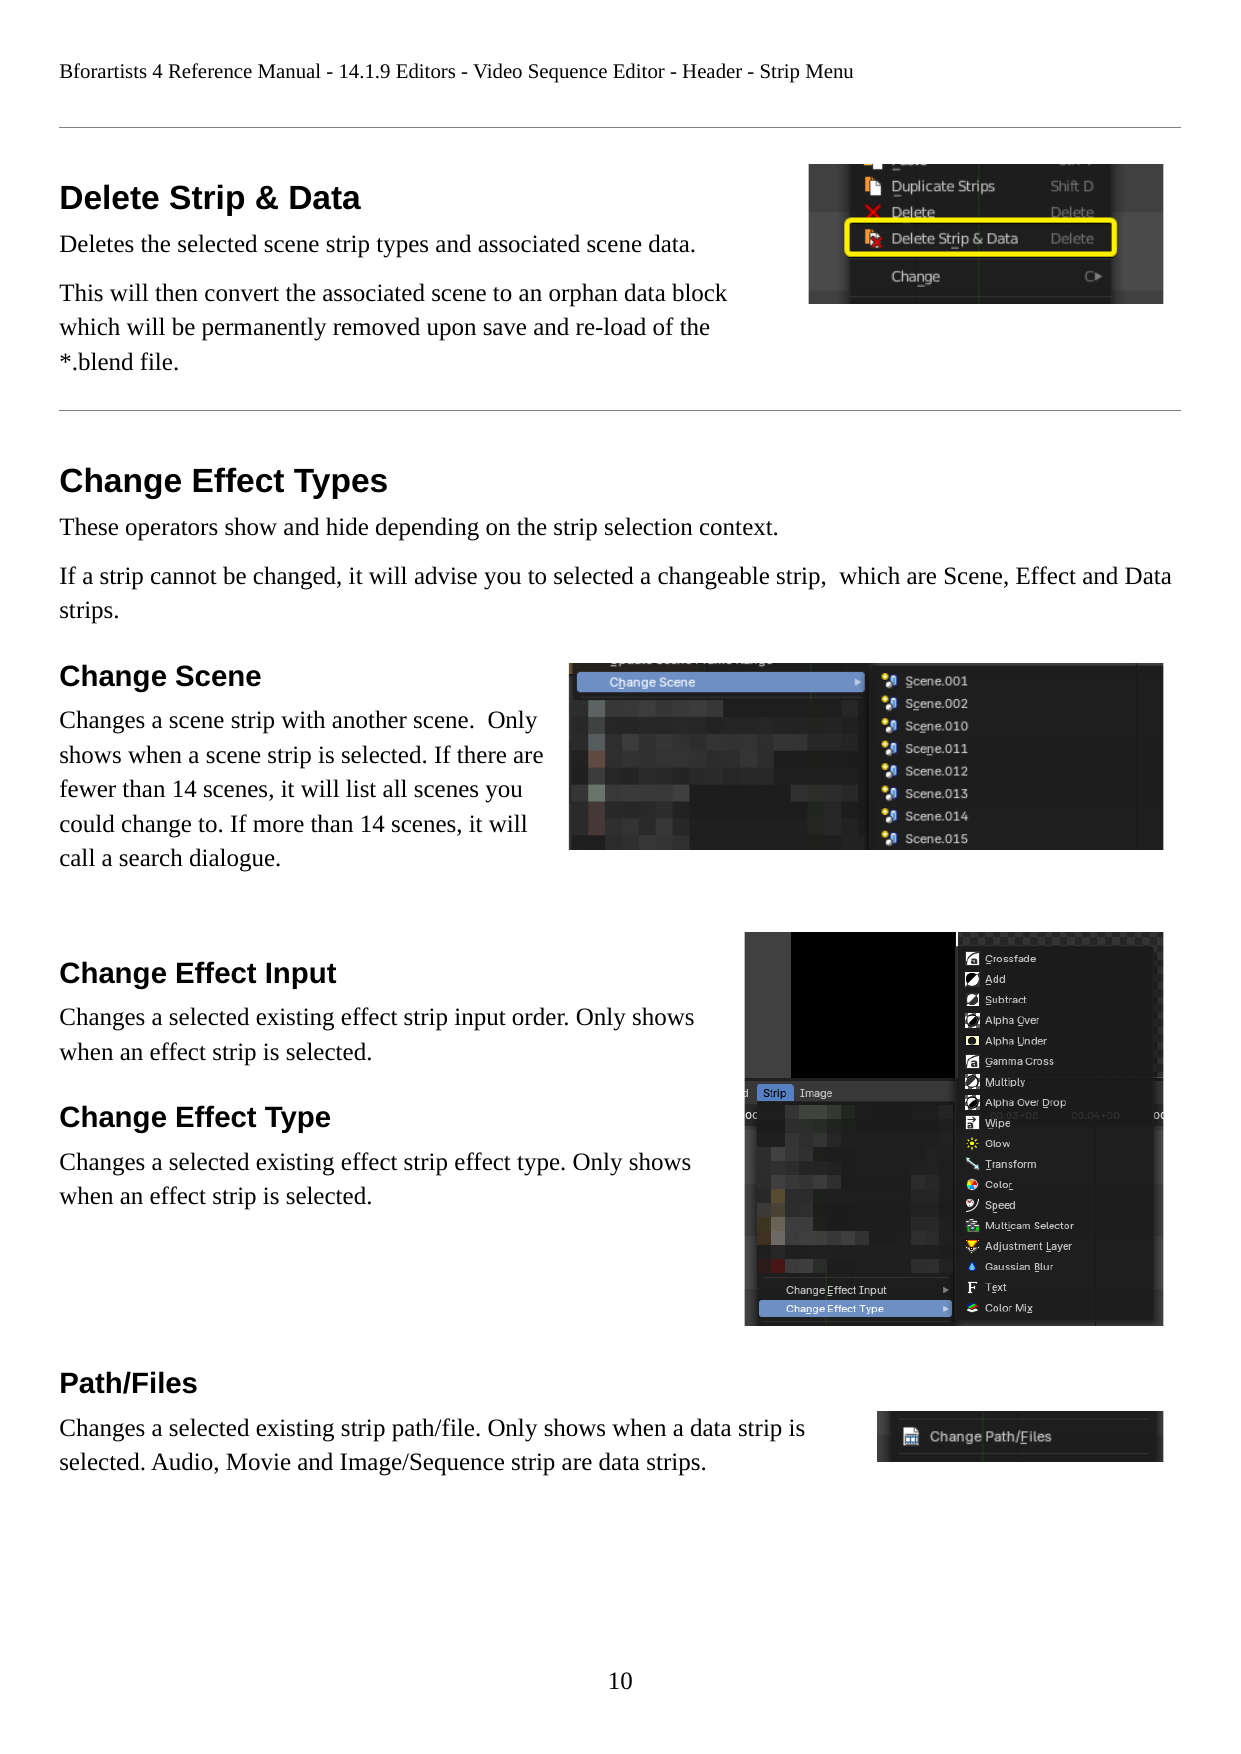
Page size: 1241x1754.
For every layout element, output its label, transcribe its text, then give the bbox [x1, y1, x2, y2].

picture [744, 932, 1164, 1326]
text Changes a selected existing strip path/file. Only shows when a data strip is selected. Audio, Movie and Image/Sequence strip are data strips. [59, 1413, 1181, 1476]
picture [808, 164, 1164, 304]
picture [877, 1411, 1164, 1462]
picture [568, 663, 1164, 850]
subtitle Change Effect Input [59, 956, 744, 990]
text Changes a scene strip with another scene. Only shows when a scene strip is selected. If there are fewer than 14 scenes, it will list all scenes you could change to. If more than 14 scenes, it will call a search dialogue. [59, 705, 1181, 872]
subtitle [1164, 1100, 1181, 1134]
subtitle Delete Strip & Data [59, 178, 808, 216]
text If a strip cannot be changed, it will advise you to selected a changeable strip, which are Scene, Effect and Data strips. [59, 561, 1181, 624]
text Changes a selected existing effect strip effect type. Only shows when an effect strip is selected. [59, 1147, 744, 1210]
subtitle [1164, 956, 1181, 990]
subtitle [1164, 178, 1181, 216]
subtitle Path/Files [59, 1366, 1181, 1400]
subtitle Change Scene [59, 659, 1181, 693]
text Deletes the selected scene strip types and associated scene data. [59, 229, 808, 257]
subtitle Change Effect Types [59, 461, 1181, 499]
subtitle Change Effect Type [59, 1100, 744, 1134]
text These operators show and hide depending on the strip selection context. [59, 512, 1181, 541]
text Changes a selected existing effect strip input order. Only shows when an effect strip is selected. [59, 1002, 744, 1066]
text This will then convert the associated scene to an orphan data block which will be permanently removed upon save and re-load of the *.blend file. [59, 278, 1181, 376]
